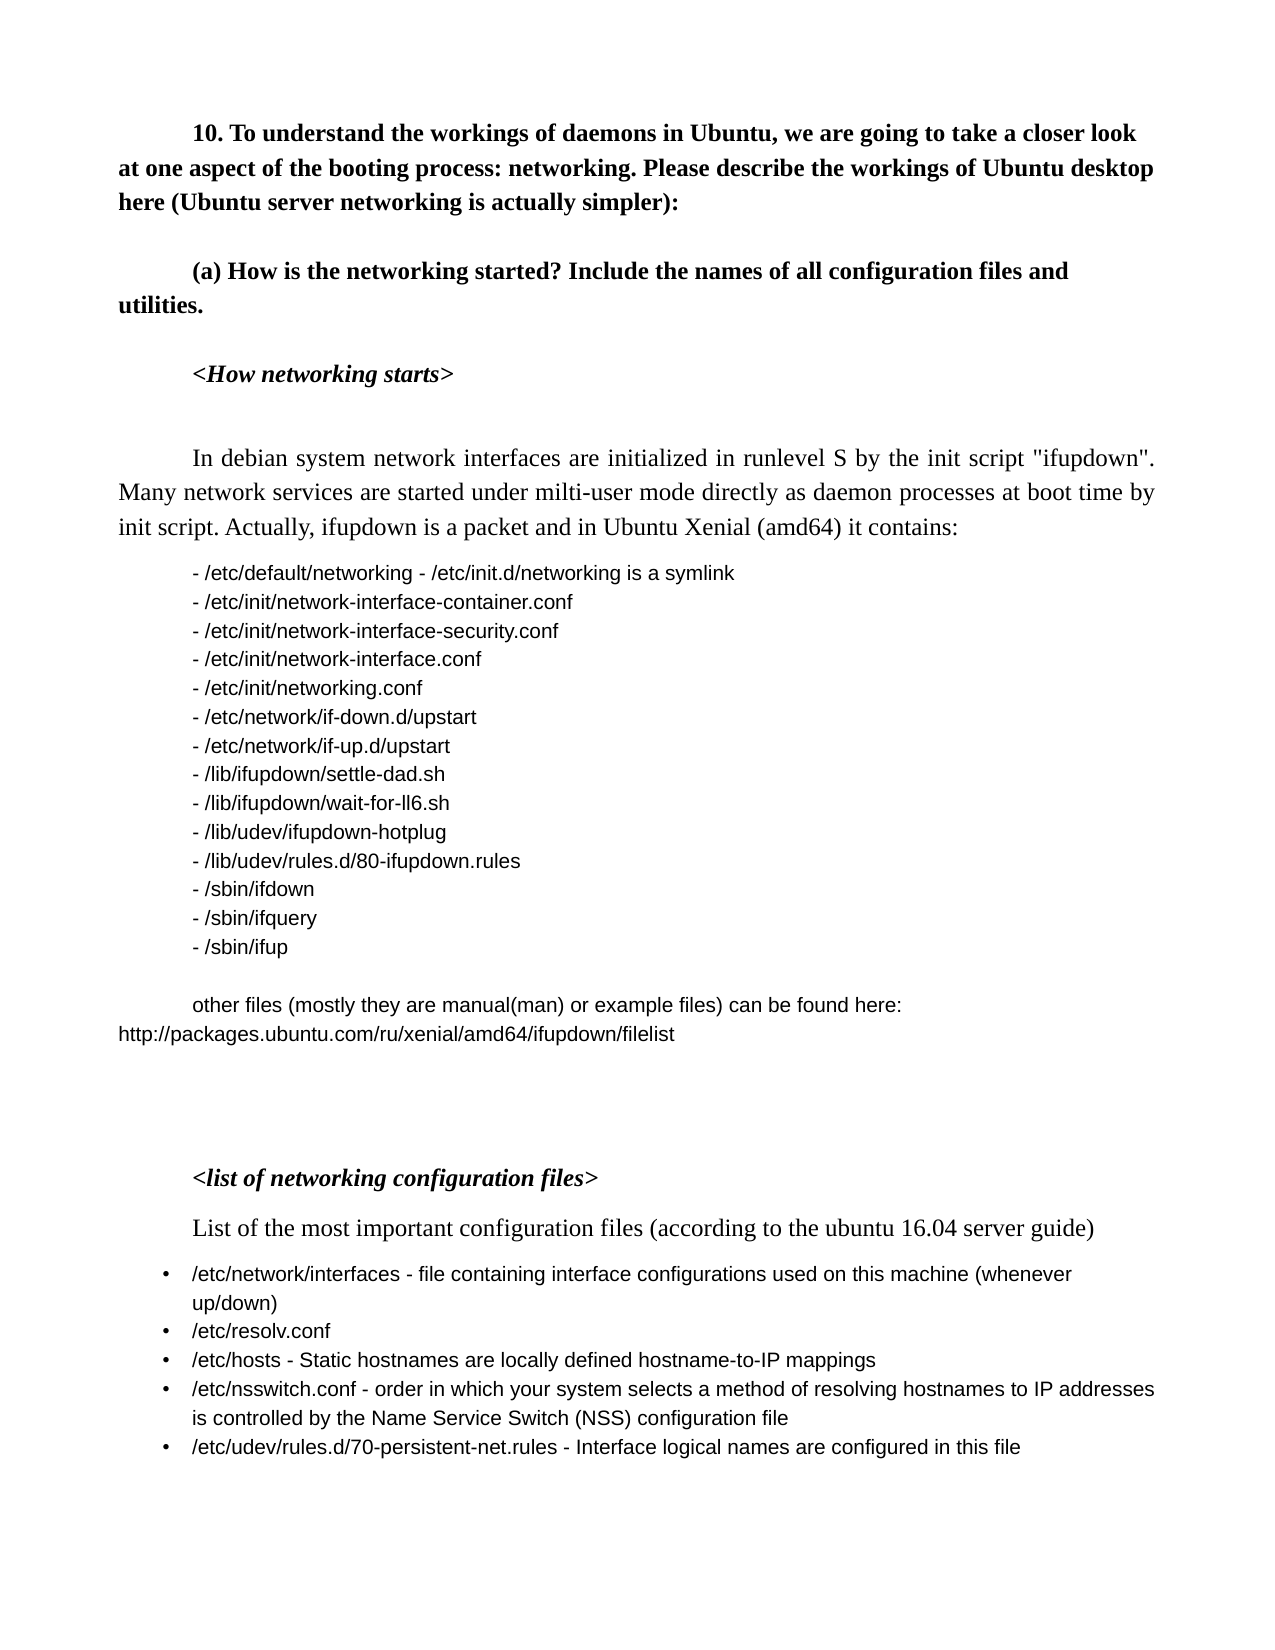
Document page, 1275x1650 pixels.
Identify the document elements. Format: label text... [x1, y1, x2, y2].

text List of the most important configuration files (according to the ubuntu 16.04 server guide) [118, 1213, 1157, 1241]
text - /etc/init/networking.conf [118, 676, 1157, 700]
list /etc/udev/rules.d/70-persistent-net.rules - Interface logical names are configured in this file [162, 1434, 1157, 1459]
text (a) How is the networking started? Include the names of all configuration files and utilities. [118, 256, 1157, 319]
text - /sbin/ifdown [118, 877, 1157, 901]
text - /lib/ifupdown/settle-dad.sh [118, 762, 1157, 786]
list /etc/resolv.conf [162, 1319, 1157, 1343]
text - /sbin/ifup [118, 935, 1157, 959]
text In debian system network interfaces are initialized in runlevel S by the init script "ifupdown". Many network services are started under milti-user mode directly as daemon processes at boot time by init script. Actually, ifupdown is a packet and in Ubuntu Xenial (amd64) it contains: [118, 443, 1157, 541]
text - /lib/ifupdown/wait-for-ll6.sh [118, 791, 1157, 815]
text - /sbin/ifquery [118, 906, 1157, 930]
list /etc/hosts - Static hostnames are locally defined hostname-to-IP mappings [162, 1348, 1157, 1372]
text <list of networking configuration files> [118, 1163, 1157, 1192]
text - /etc/default/networking - /etc/init.d/networking is a symlink [118, 561, 1157, 585]
text other files (mostly they are manual(man) or example files) can be found here: http://packages.ubuntu.com/ru/xenial/amd64/ifupdown/filelist [118, 993, 1157, 1046]
text - /etc/network/if-up.d/upstart [118, 733, 1157, 757]
text - /lib/udev/rules.d/80-ifupdown.rules [118, 848, 1157, 872]
text - /etc/network/if-down.d/upstart [118, 705, 1157, 729]
text 10. To understand the workings of daemons in Ubuntu, we are going to take a closer look at one aspect of the booting process: networking. Please describe the workings of Ubuntu desktop here (Ubuntu server networking is actually simpler): [118, 118, 1157, 216]
text - /lib/udev/ifupdown-hotplug [118, 820, 1157, 844]
list /etc/network/interfaces - file containing interface configurations used on this machine (whenever up/down) [162, 1262, 1157, 1314]
text <How networking starts> [118, 359, 1157, 388]
text - /etc/init/network-interface.conf [118, 647, 1157, 671]
list /etc/nsswitch.conf - order in which your system selects a method of resolving hostnames to IP addresses is controlled by the Name Service Switch (NSS) configuration file [162, 1377, 1157, 1430]
text - /etc/init/network-interface-container.conf [118, 590, 1157, 614]
text - /etc/init/network-interface-security.conf [118, 618, 1157, 642]
